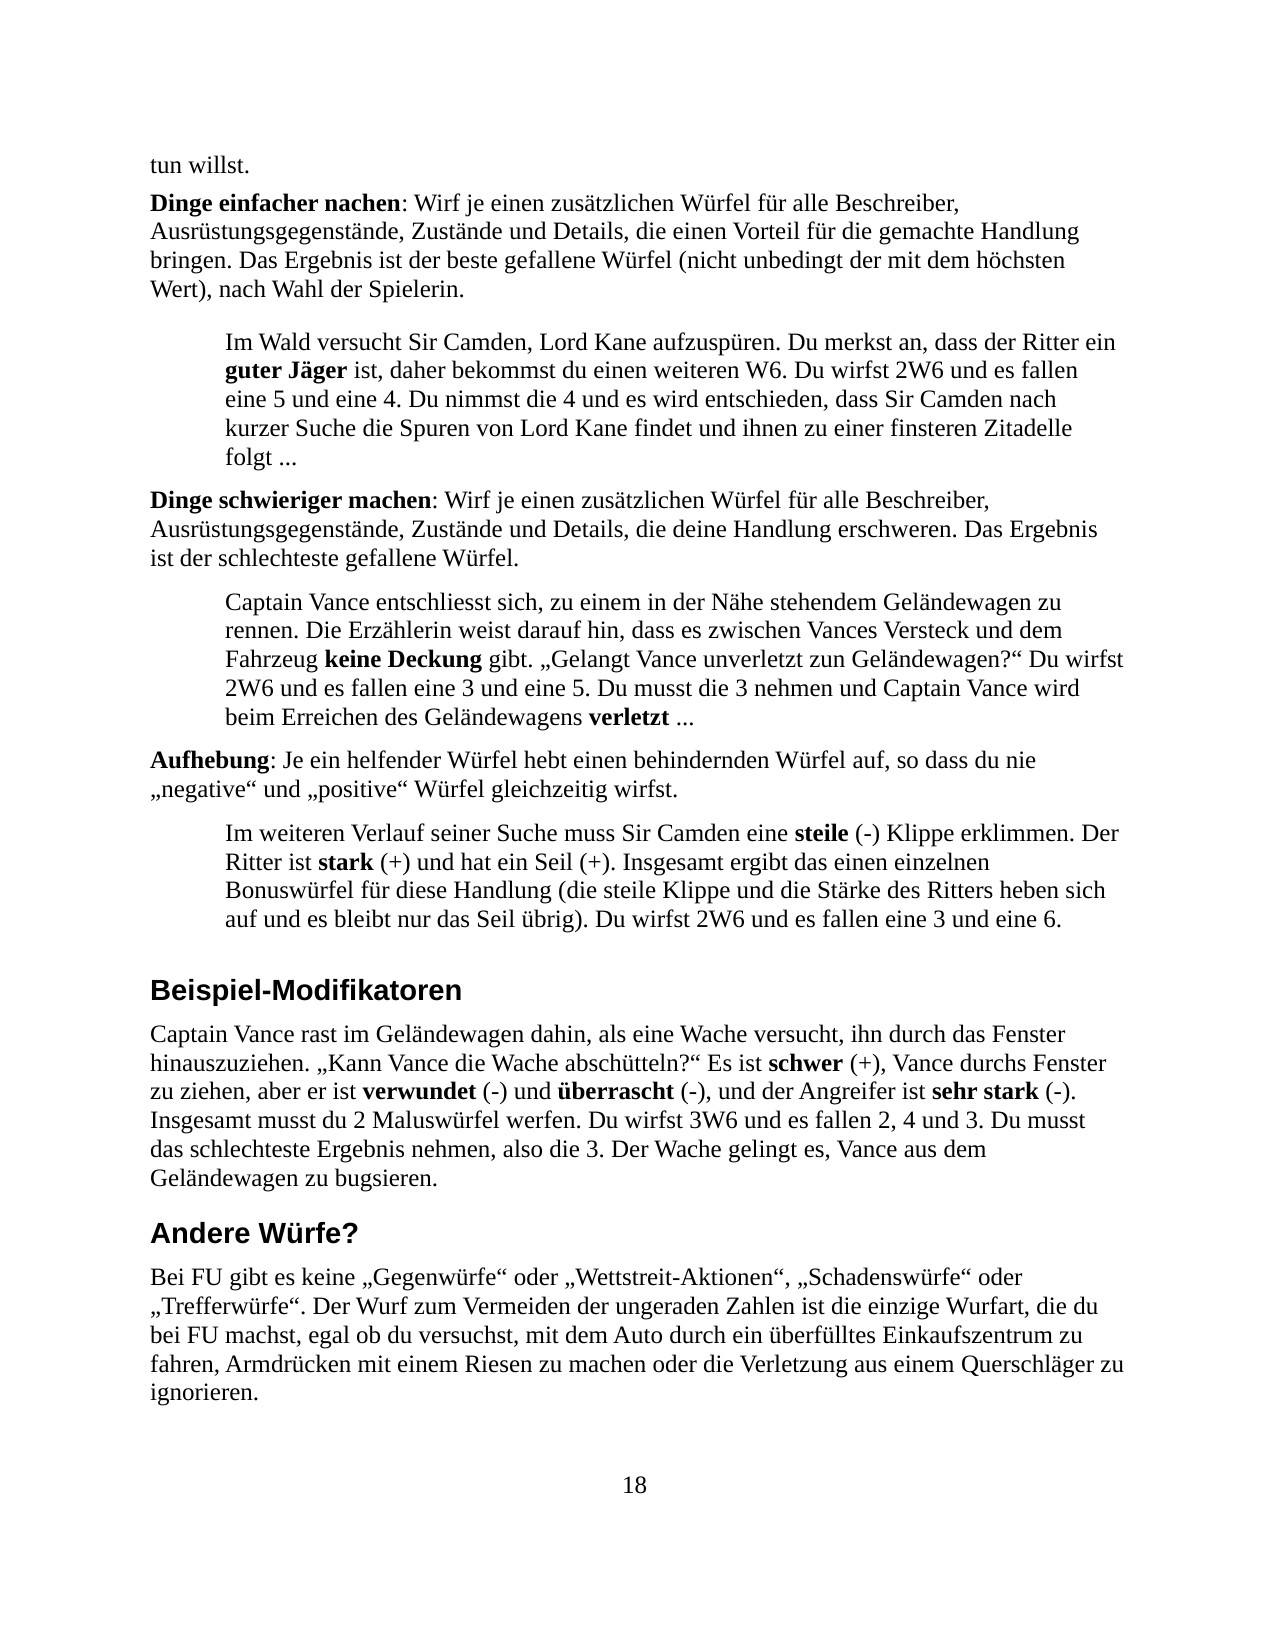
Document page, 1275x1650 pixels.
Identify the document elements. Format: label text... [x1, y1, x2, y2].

text tun willst. [150, 150, 1125, 179]
subtitle Andere Würfe? [150, 1216, 1125, 1250]
text Dinge einfacher nachen: Wirf je einen zusätzlichen Würfel für alle Beschreiber, Ausrüstungsgegenstände, Zustände und Details, die einen Vorteil für die gemachte Handlung bringen. Das Ergebnis ist der beste gefallene Würfel (nicht unbedingt der mit dem höchsten Wert), nach Wahl der Spielerin. [150, 188, 1125, 303]
text Im Wald versucht Sir Camden, Lord Kane aufzuspüren. Du merkst an, dass der Ritter ein guter Jäger ist, daher bekommst du einen weiteren W6. Du wirfst 2W6 und es fallen eine 5 und eine 4. Du nimmst die 4 und es wird entschieden, dass Sir Camden nach kurzer Suche die Spuren von Lord Kane findet und ihnen zu einer finsteren Zitadelle folgt ... [225, 327, 1125, 470]
subtitle Beispiel-Modifikatoren [150, 973, 1125, 1006]
text Aufhebung: Je ein helfender Würfel hebt einen behindernden Würfel auf, so dass du nie „negative“ und „positive“ Würfel gleichzeitig wirfst. [150, 745, 1125, 803]
text Captain Vance entschliesst sich, zu einem in der Nähe stehendem Geländewagen zu rennen. Die Erzählerin weist darauf hin, dass es zwischen Vances Versteck und dem Fahrzeug keine Deckung gibt. „Gelangt Vance unverletzt zun Geländewagen?“ Du wirfst 2W6 und es fallen eine 3 und eine 5. Du musst die 3 nehmen und Captain Vance wird beim Erreichen des Geländewagens verletzt ... [225, 587, 1125, 730]
text Bei FU gibt es keine „Gegenwürfe“ oder „Wettstreit-Aktionen“, „Schadenswürfe“ oder „Trefferwürfe“. Der Wurf zum Vermeiden der ungeraden Zahlen ist die einzige Wurfart, die du bei FU machst, egal ob du versuchst, mit dem Auto durch ein überfülltes Einkaufszentrum zu fahren, Armdrücken mit einem Riesen zu machen oder die Verletzung aus einem Querschläger zu ignorieren. [150, 1262, 1125, 1406]
text Im weiteren Verlauf seiner Suche muss Sir Camden eine steile (-) Klippe erklimmen. Der Ritter ist stark (+) und hat ein Seil (+). Insgesamt ergibt das einen einzelnen Bonuswürfel für diese Handlung (die steile Klippe und die Stärke des Ritters heben sich auf und es bleibt nur das Seil übrig). Du wirfst 2W6 und es fallen eine 3 und eine 6. [225, 818, 1125, 933]
text Dinge schwieriger machen: Wirf je einen zusätzlichen Würfel für alle Beschreiber, Ausrüstungsgegenstände, Zustände und Details, die deine Handlung erschweren. Das Ergebnis ist der schlechteste gefallene Würfel. [150, 485, 1125, 572]
text Captain Vance rast im Geländewagen dahin, als eine Wache versucht, ihn durch das Fenster hinauszuziehen. „Kann Vance die Wache abschütteln?“ Es ist schwer (+), Vance durchs Fenster zu ziehen, aber er ist verwundet (-) und überrascht (-), und der Angreifer ist sehr stark (-). Insgesamt musst du 2 Maluswürfel werfen. Du wirfst 3W6 und es fallen 2, 4 und 3. Du musst das schlechteste Ergebnis nehmen, also die 3. Der Wache gelingt es, Vance aus dem Geländewagen zu bugsieren. [150, 1019, 1125, 1191]
